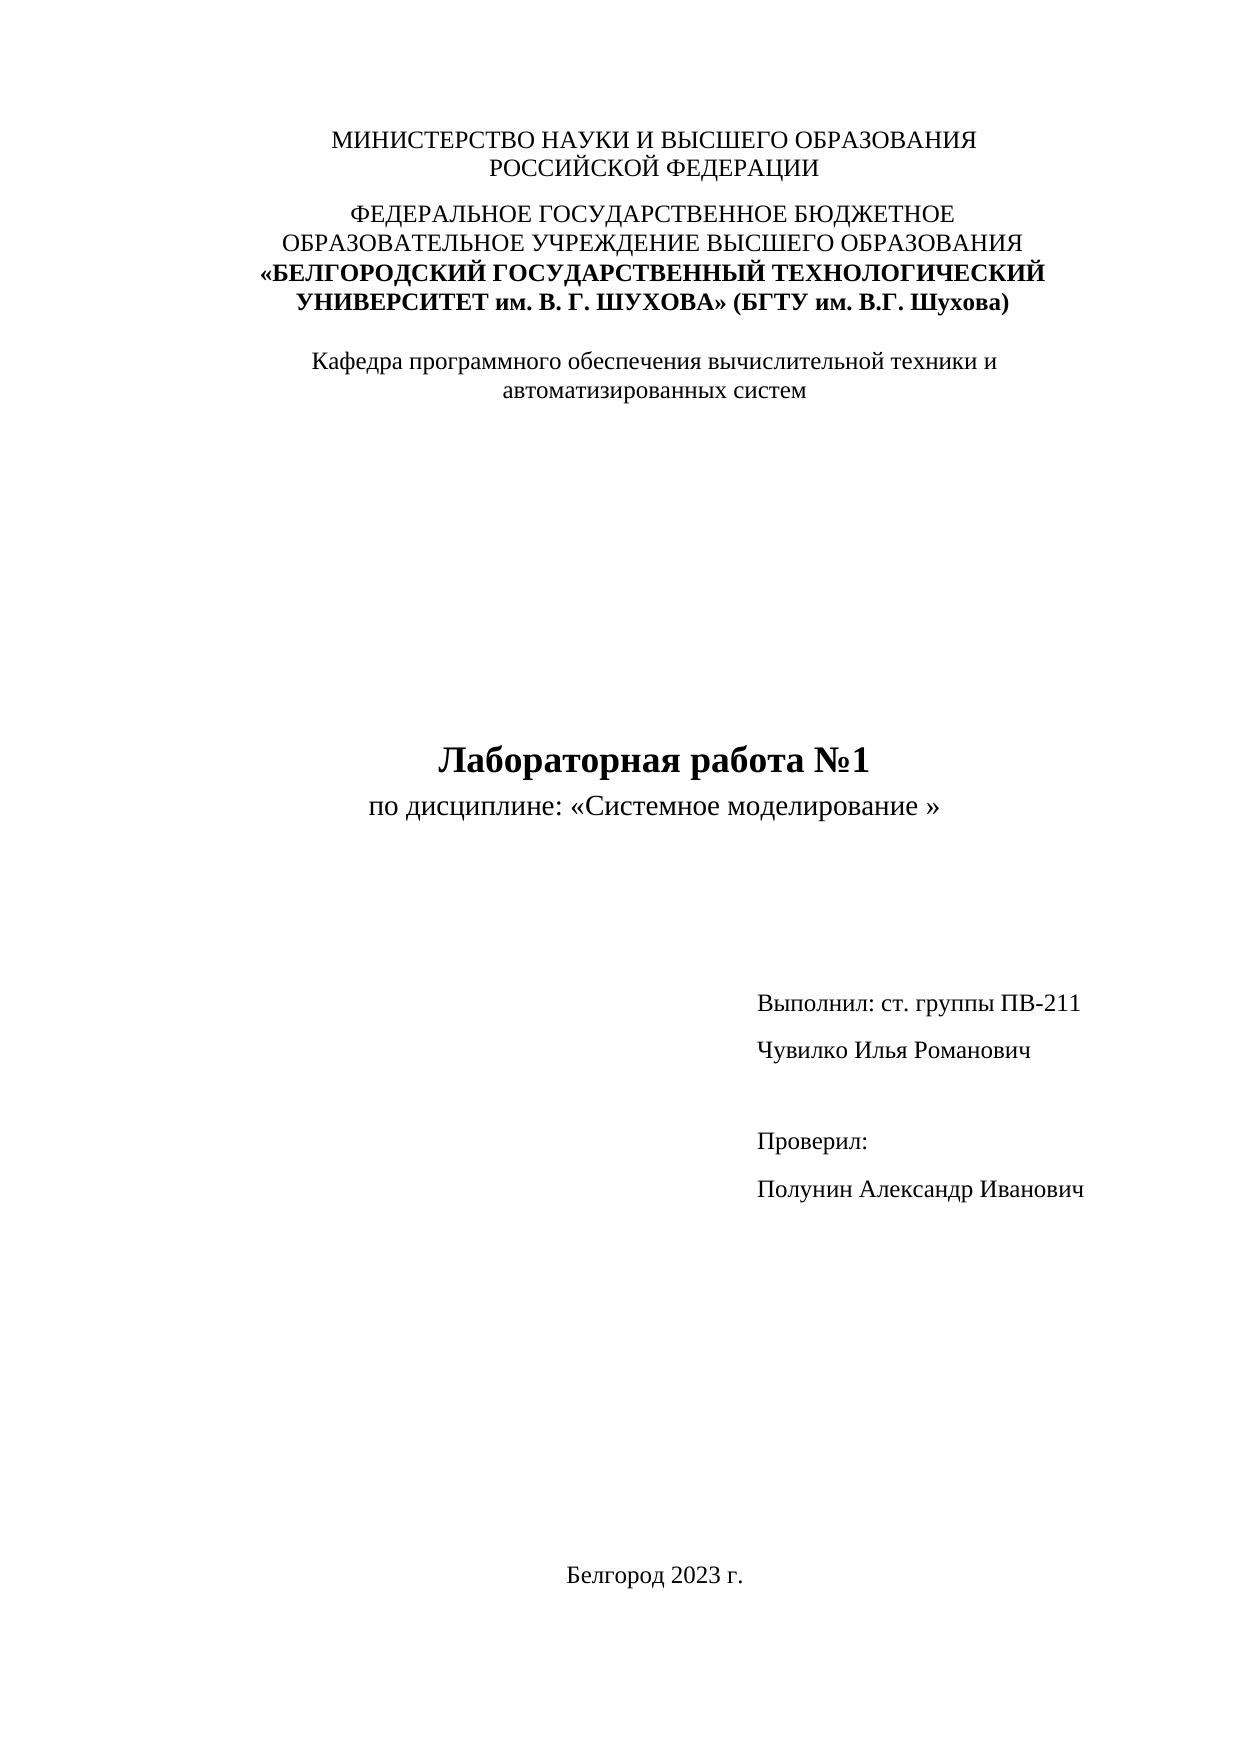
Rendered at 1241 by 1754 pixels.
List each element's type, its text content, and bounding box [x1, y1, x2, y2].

text «БЕЛГОРОДСКИЙ ГОСУДАРСТВЕННЫЙ ТЕХНОЛОГИЧЕСКИЙ УНИВЕРСИТЕТ им. В. Г. ШУХОВА» (БГТУ им. В.Г. Шухова) [235, 258, 1070, 316]
text Проверил: [757, 1123, 1122, 1156]
text Белгород 2023 г. [293, 1561, 1017, 1589]
text Кафедра программного обеспечения вычислительной техники и автоматизированных систем [239, 347, 1070, 403]
text ФЕДЕРАЛЬНОЕ ГОСУДАРСТВЕННОЕ БЮДЖЕТНОЕ ОБРАЗОВАТЕЛЬНОЕ УЧРЕЖДЕНИЕ ВЫСШЕГО ОБРАЗОВАНИЯ [235, 199, 1070, 257]
text Лабораторная работа №1 по дисциплине: «Системное моделирование » [293, 738, 1016, 824]
text МИНИСТЕРСТВО НАУКИ И ВЫСШЕГО ОБРАЗОВАНИЯ РОССИЙСКОЙ ФЕДЕРАЦИИ [293, 126, 1016, 182]
text Выполнил: ст. группы ПВ-211 [757, 988, 1122, 1016]
text Чувилко Илья Романович [757, 1035, 1122, 1064]
text Полунин Александр Иванович [757, 1171, 1122, 1204]
